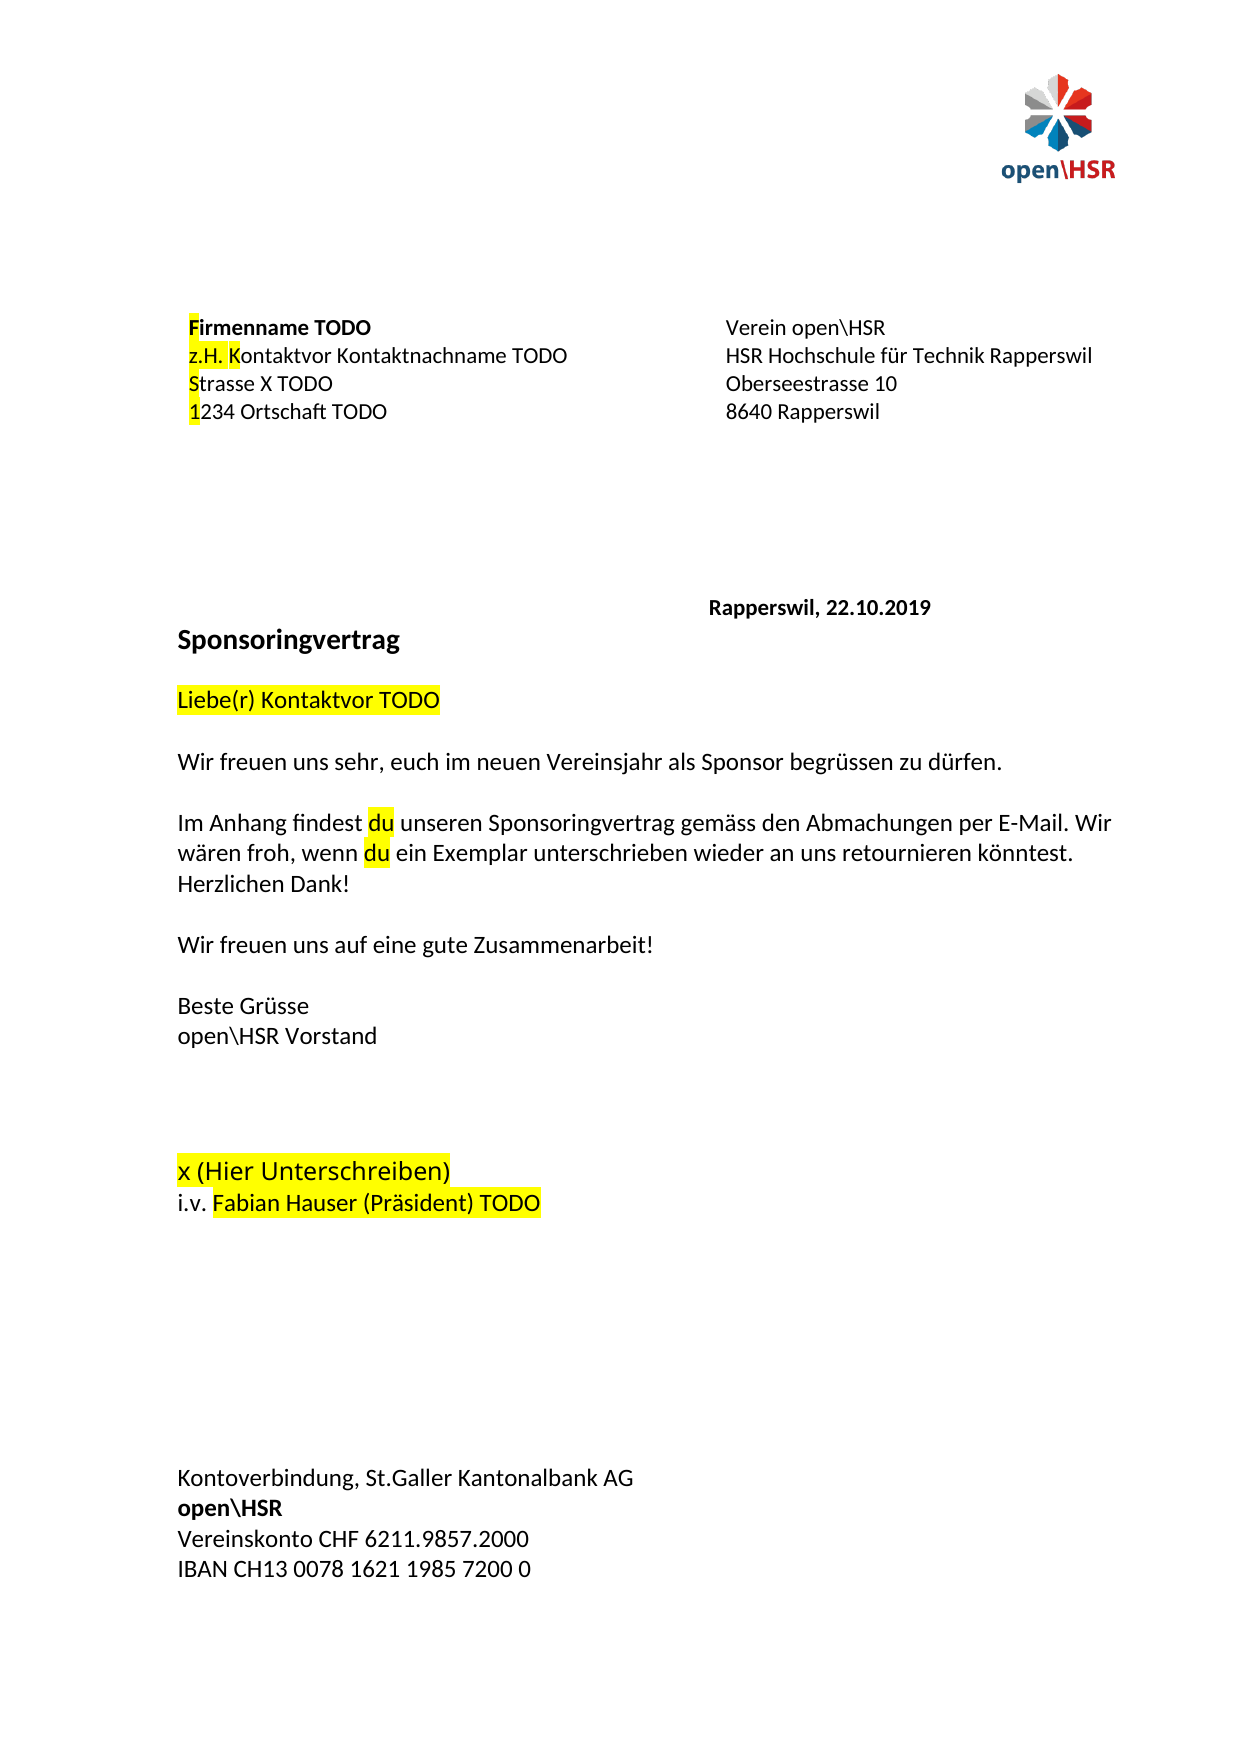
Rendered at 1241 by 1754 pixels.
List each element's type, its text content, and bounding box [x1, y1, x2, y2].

table_header Firmenname TODO z.H. Kontaktvor Kontaktnachname TODO Strasse X TODO 1234 Ortschaft TODO [177, 313, 714, 425]
text open\HSR [177, 1492, 1122, 1523]
text Vereinskonto CHF 6211.9857.2000 [177, 1523, 1122, 1553]
text Liebe(r) Kontaktvor TODO [177, 685, 1122, 715]
text Beste Grüsse open\HSR Vorstand [177, 959, 1122, 1051]
text Sponsoringvertrag [177, 621, 1122, 657]
text x (Hier Unterschreiben) i.v. Fabian Hauser (Präsident) TODO [177, 1153, 1122, 1218]
text IBAN CH13 0078 1621 1985 7200 0 [177, 1553, 1122, 1584]
text Kontoverbindung, St.Galler Kantonalbank AG [177, 1462, 1122, 1492]
text Im Anhang findest du unseren Sponsoringvertrag gemäss den Abmachungen per E-Mail. Wir wären froh, wenn du ein Exemplar unterschrieben wieder an uns retournieren könntest. Herzlichen Dank! [177, 807, 1122, 898]
text Rapperswil, 22.10.2019 [709, 593, 1122, 621]
text Wir freuen uns sehr, euch im neuen Vereinsjahr als Sponsor begrüssen zu dürfen. [177, 746, 1122, 776]
table_header Verein open\HSR HSR Hochschule für Technik Rapperswil Oberseestrasse 10 8640 Rapperswil [714, 313, 1121, 425]
text Wir freuen uns auf eine gute Zusammenarbeit! [177, 929, 1122, 959]
picture [1000, 71, 1117, 185]
